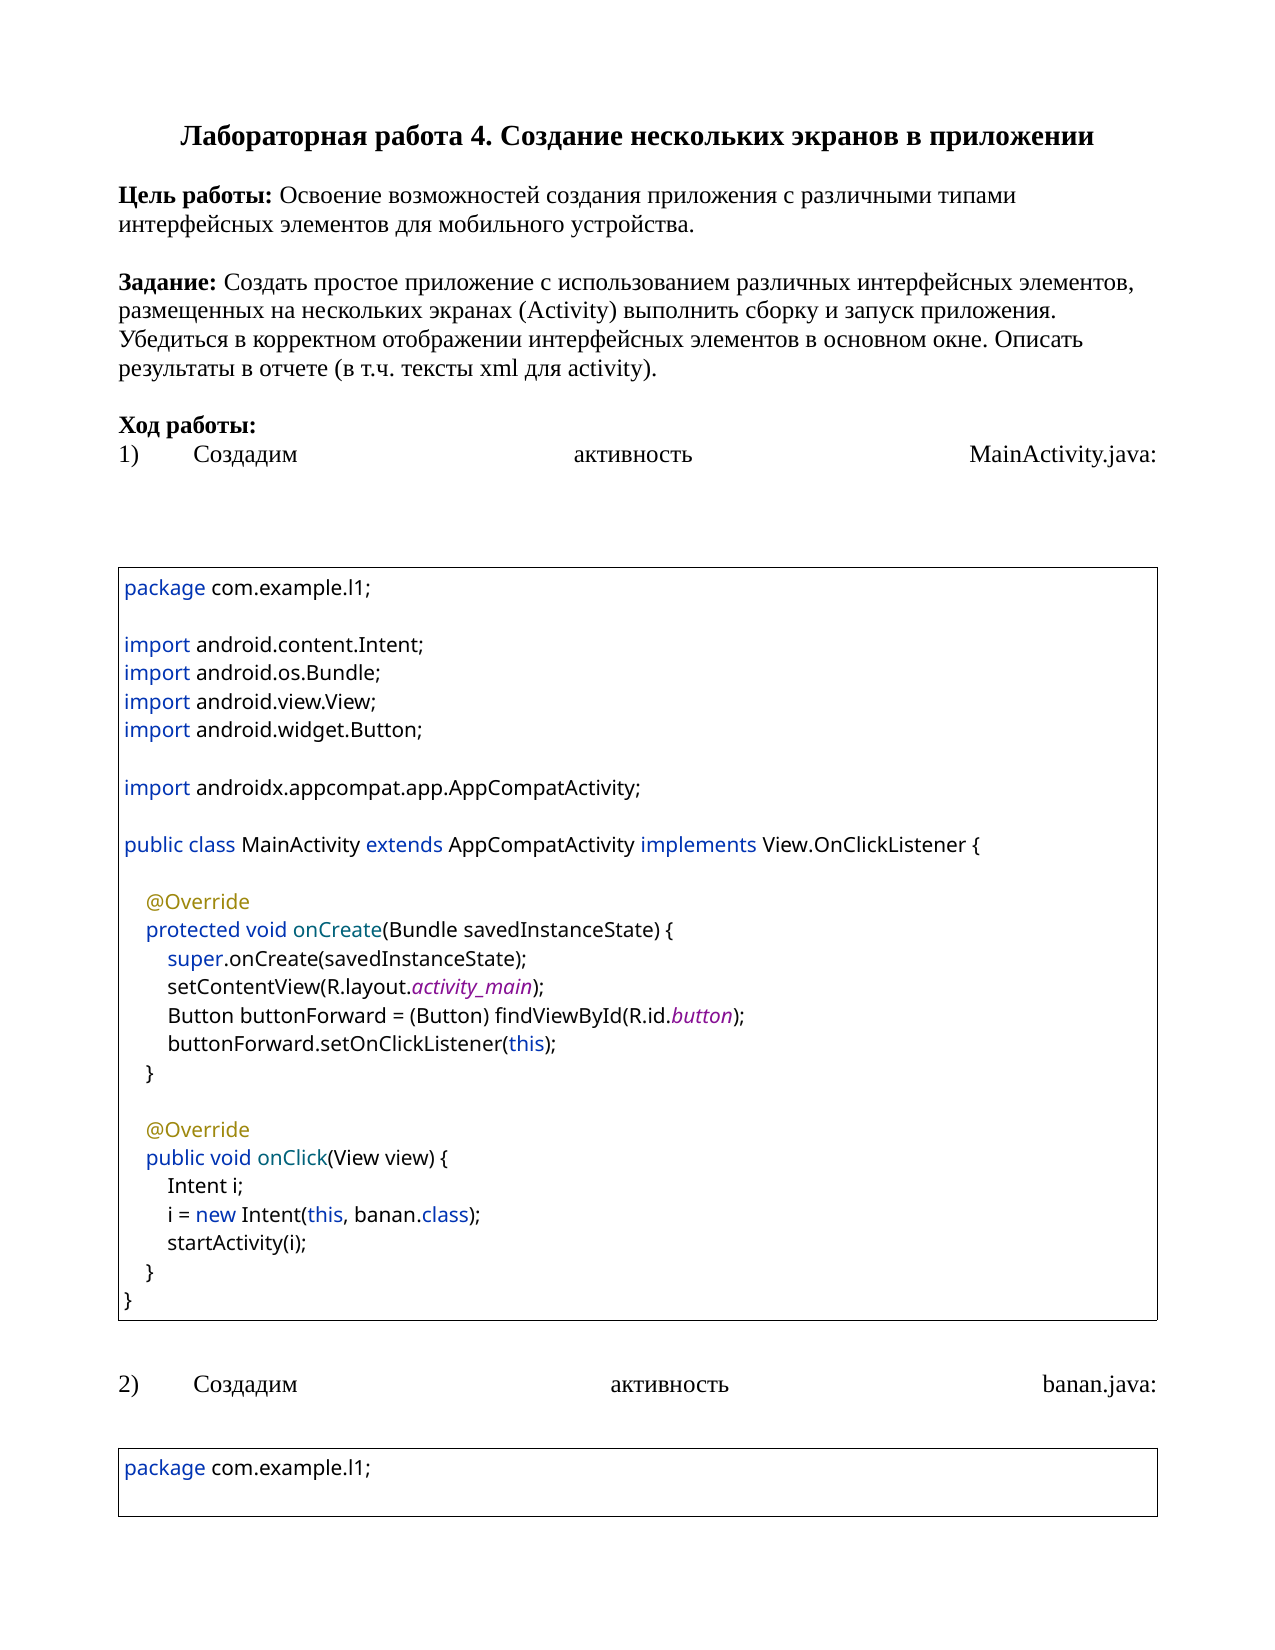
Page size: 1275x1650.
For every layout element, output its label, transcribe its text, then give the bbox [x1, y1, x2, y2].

table_header package com.example.l1; [119, 1449, 1157, 1516]
table_header package com.example.l1; import android.content.Intent; import android.os.Bundle; import android.view.View; import android.widget.Button; import androidx.appcompat.app.AppCompatActivity; public class MainActivity extends AppCompatActivity implements View.OnClickListener { @Override protected void onCreate(Bundle savedInstanceState) { super.onCreate(savedInstanceState); setContentView(R.layout.activity_main); Button buttonForward = (Button) findViewById(R.id.button); buttonForward.setOnClickListener(this); } @Override public void onClick(View view) { Intent i; i = new Intent(this, banan.class); startActivity(i); } } [119, 568, 1157, 1319]
list Создадим активность MainActivity.java: [118, 439, 1157, 497]
text Лабораторная работа 4. Создание нескольких экранов в приложении [118, 118, 1157, 152]
text Цель работы: Освоение возможностей создания приложения с различными типами интерфейсных элементов для мобильного устройства. [118, 180, 1157, 238]
text Задание: Создать простое приложение c использованием различных интерфейсных элементов, размещенных на нескольких экранах (Activity) выполнить сборку и запуск приложения. Убедиться в корректном отображении интерфейсных элементов в основном окне. Описать результаты в отчете (в т.ч. тексты xml для activity). [118, 267, 1157, 382]
list Создадим активность banan.java: [118, 1369, 1157, 1427]
text Ход работы: [118, 410, 1157, 439]
